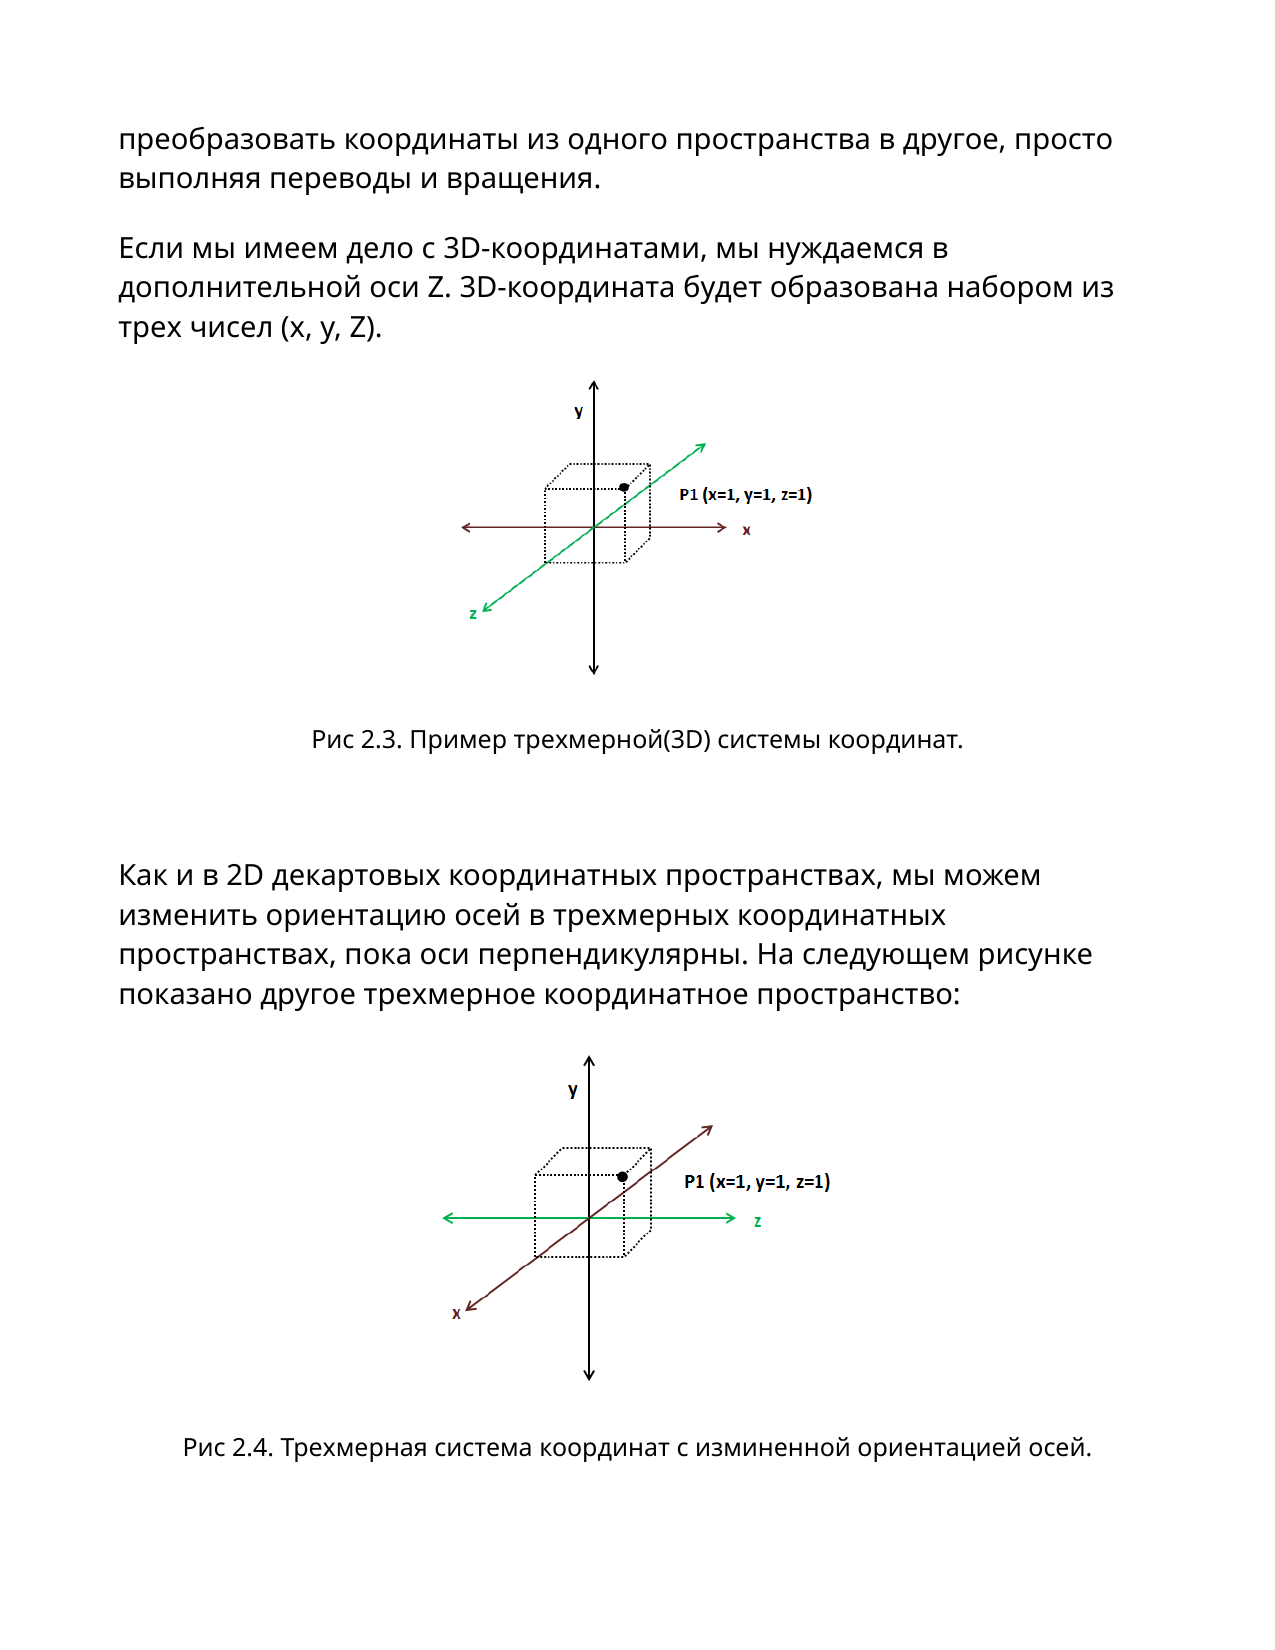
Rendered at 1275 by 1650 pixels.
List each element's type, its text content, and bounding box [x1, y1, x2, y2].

text преобразовать координаты из одного пространства в другое, просто выполняя переводы и вращения. [118, 118, 1157, 197]
picture [429, 1042, 846, 1393]
text Если мы имеем дело с 3D-координатами, мы нуждаемся в дополнительной оси Z. 3D-координата будет образована набором из трех чисел (х, у, Z). [118, 227, 1157, 346]
text Рис 2.4. Трехмерная система координат с изминенной ориентацией осей. [118, 1429, 1157, 1463]
picture [449, 368, 826, 686]
text Рис 2.3. Пример трехмерной(3D) системы координат. [118, 721, 1157, 755]
text Как и в 2D декартовых координатных пространствах, мы можем изменить ориентацию осей в трехмерных координатных пространствах, пока оси перпендикулярны. На следующем рисунке показано другое трехмерное координатное пространство: [118, 854, 1157, 1013]
